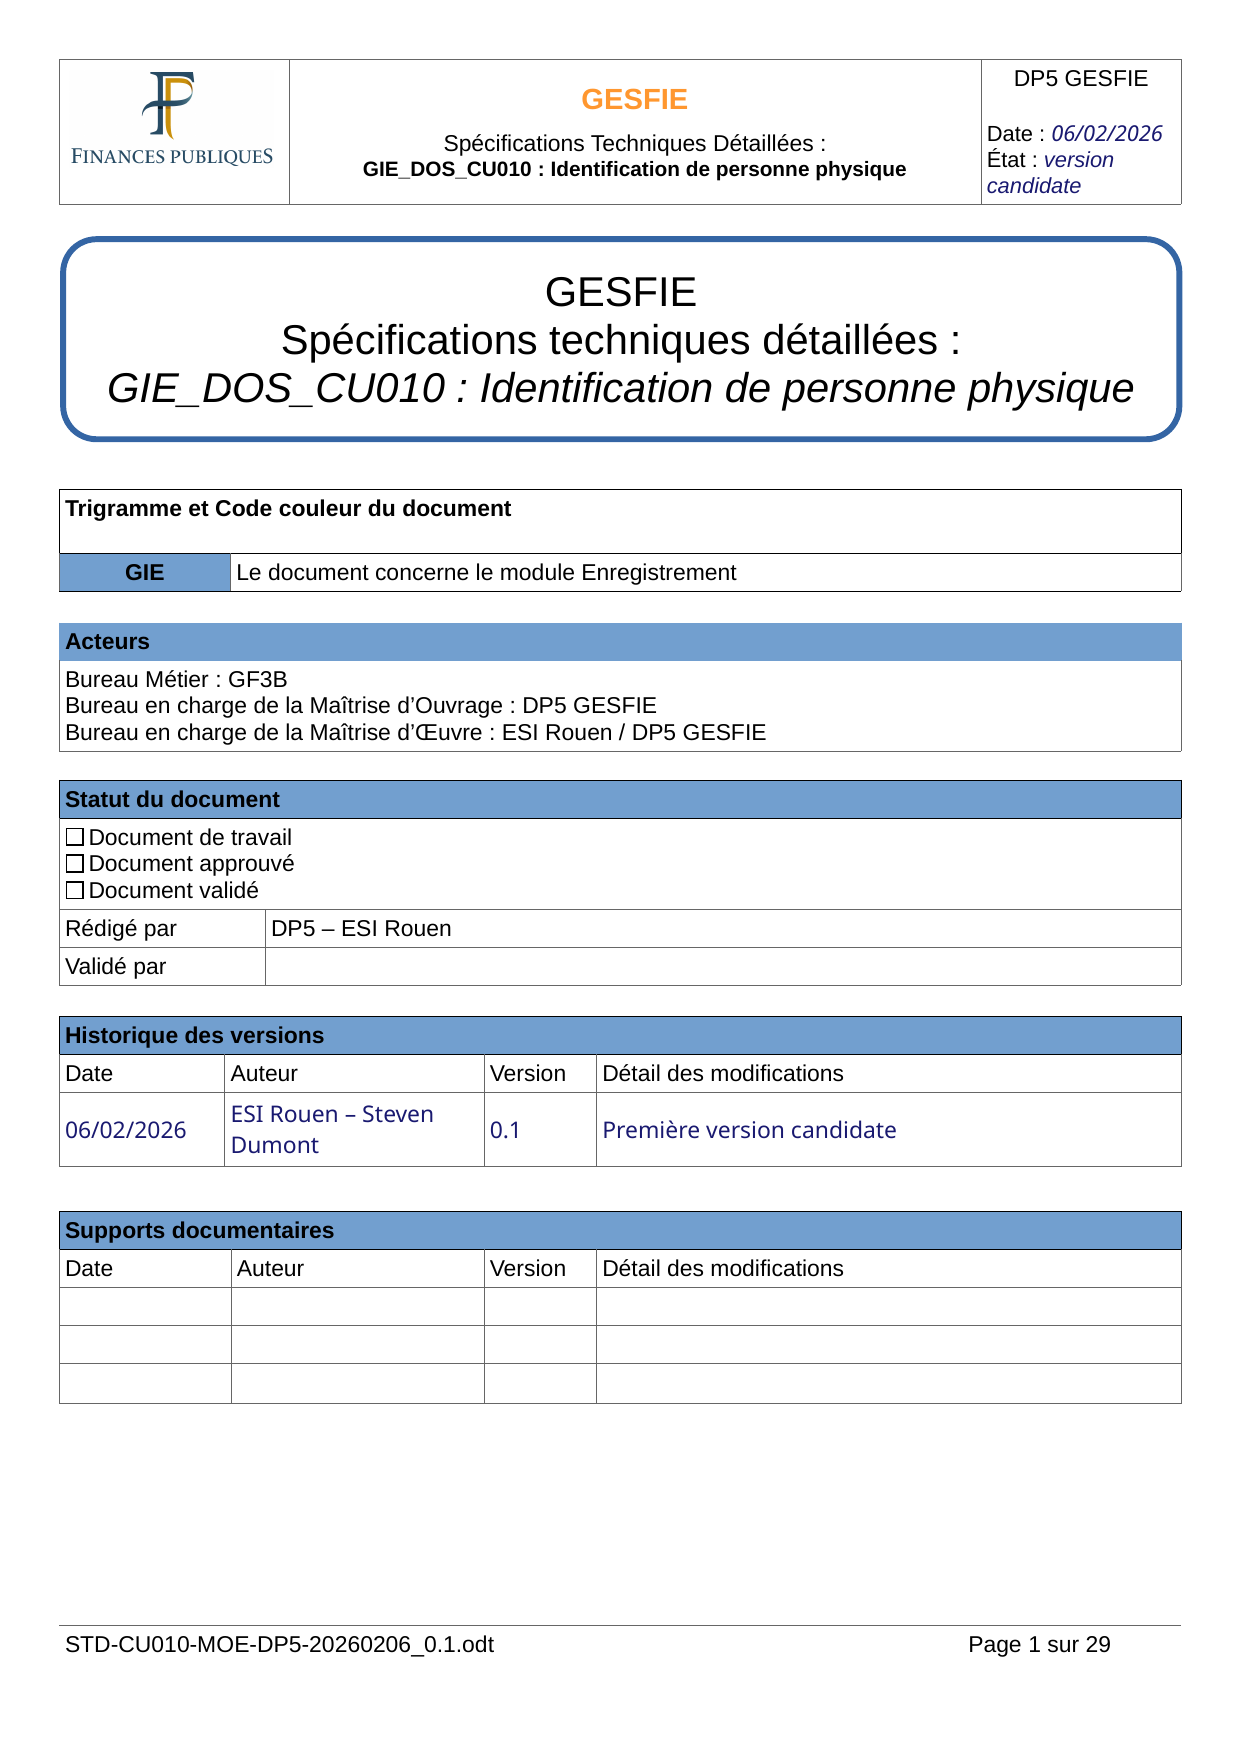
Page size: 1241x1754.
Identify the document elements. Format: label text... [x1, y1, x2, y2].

table_cell Document de travail Document approuvé Document validé [60, 819, 1181, 909]
table_header Acteurs [60, 624, 1181, 660]
table_header Trigramme et Code couleur du document [60, 490, 1181, 553]
table_cell Première version candidate [597, 1093, 1181, 1166]
table_cell [232, 1288, 484, 1325]
table_cell Détail des modifications [597, 1250, 1181, 1287]
table_cell [597, 1364, 1181, 1403]
table_cell Rédigé par [60, 910, 265, 947]
table_cell [60, 1326, 231, 1363]
table_cell [60, 1364, 231, 1403]
table_cell Version [485, 1055, 596, 1092]
table_cell [485, 1326, 596, 1363]
table_cell Auteur [232, 1250, 484, 1287]
table_cell DP5 – ESI Rouen [266, 910, 1181, 947]
table_cell Le document concerne le module Enregistrement [231, 554, 1181, 591]
table_cell Version [485, 1250, 596, 1287]
table_cell Date [60, 1250, 231, 1287]
table_header Supports documentaires [60, 1212, 1181, 1249]
table_cell GIE [60, 554, 230, 591]
table_cell [485, 1364, 596, 1403]
table_cell Validé par [60, 948, 265, 985]
table_cell Détail des modifications [597, 1055, 1181, 1092]
table_cell [485, 1288, 596, 1325]
table_cell [597, 1288, 1181, 1325]
table_cell ESI Rouen – Steven Dumont [225, 1093, 484, 1166]
table_header Historique des versions [60, 1017, 1181, 1054]
table_cell [232, 1326, 484, 1363]
table_cell [60, 1288, 231, 1325]
table_cell Auteur [225, 1055, 484, 1092]
table_cell [232, 1364, 484, 1403]
table_header Statut du document [60, 781, 1181, 818]
table_cell Bureau Métier : GF3B Bureau en charge de la Maîtrise d’Ouvrage : DP5 GESFIE Bureau en charge de la Maîtrise d’Œuvre : ESI Rouen / DP5 GESFIE [60, 661, 1181, 751]
table_cell Date [60, 1055, 224, 1092]
table_cell [266, 948, 1181, 985]
table_cell [597, 1326, 1181, 1363]
picture [69, 70, 274, 168]
table_cell 06/02/2026 [60, 1093, 224, 1166]
table_cell 0.1 [485, 1093, 596, 1166]
